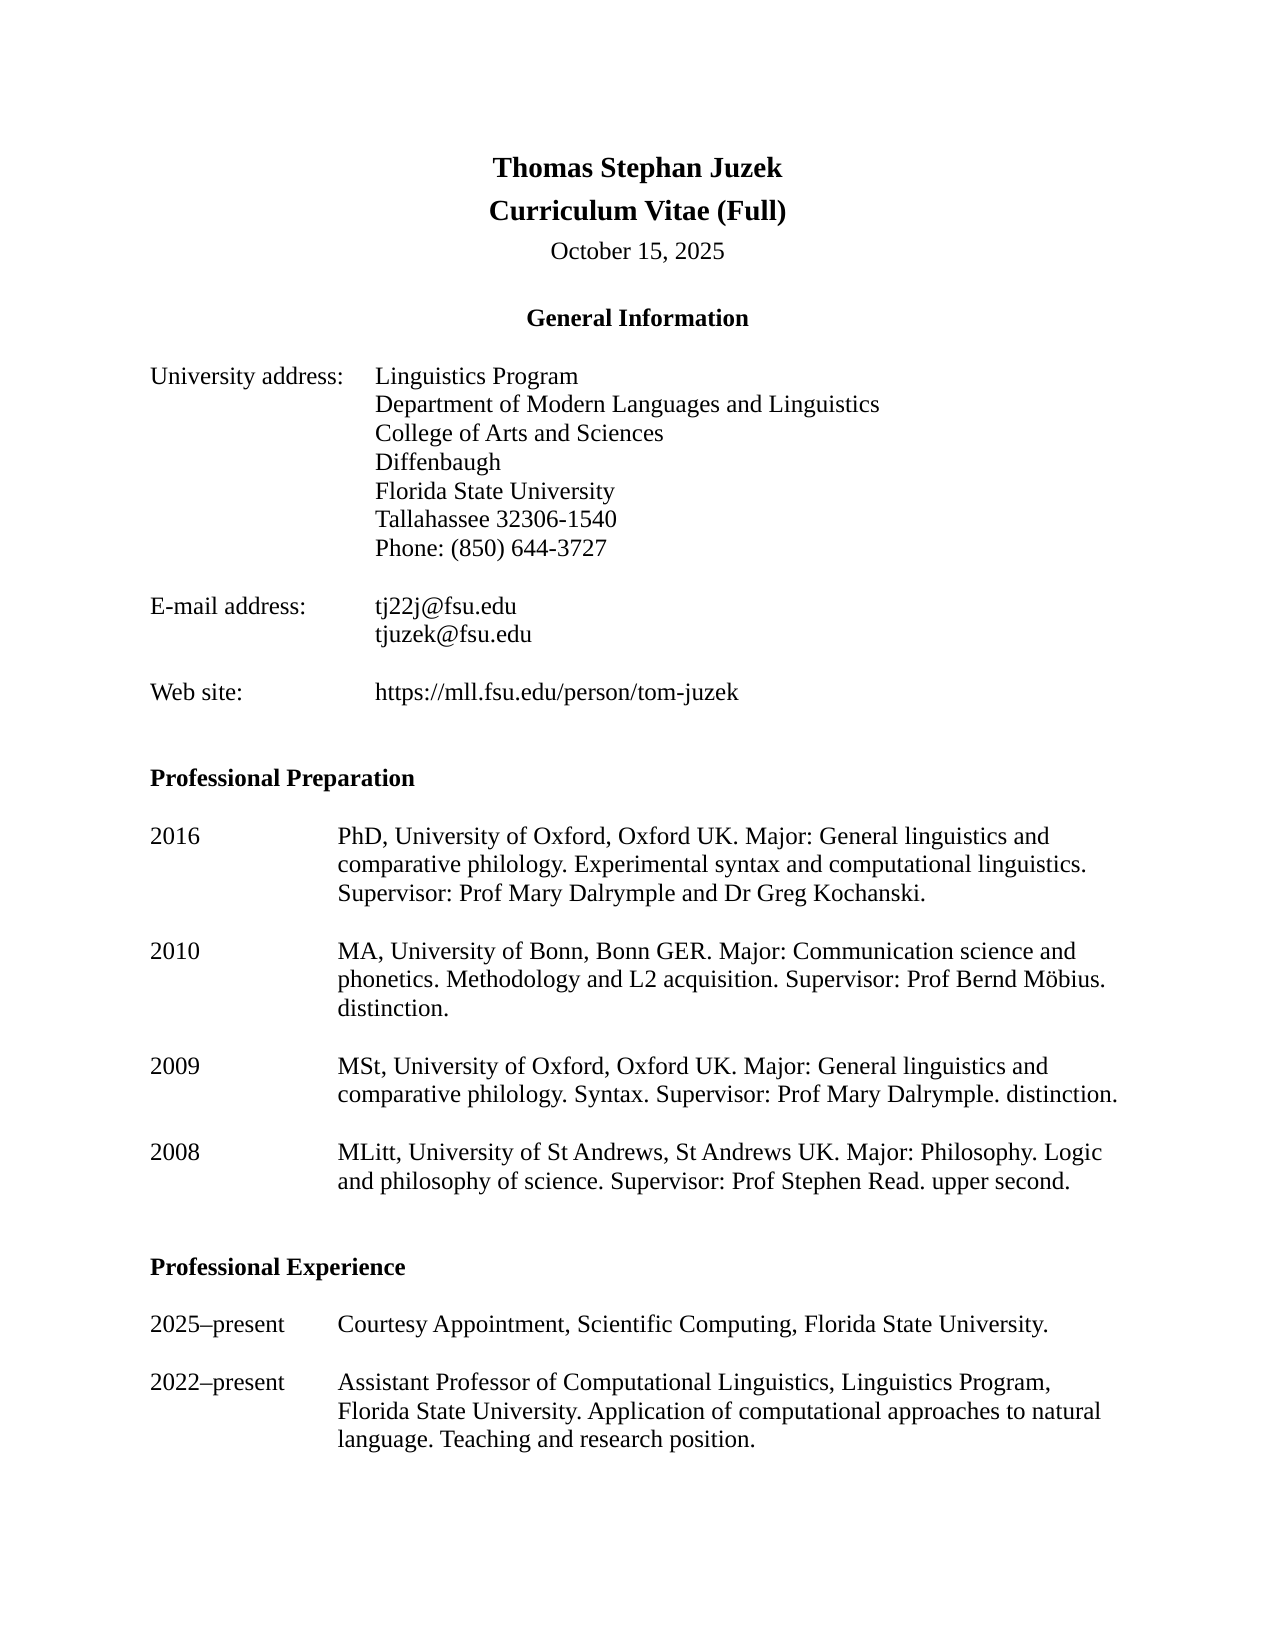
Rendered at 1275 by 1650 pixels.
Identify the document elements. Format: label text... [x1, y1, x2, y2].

text 2008 MLitt, University of St Andrews, St Andrews UK. Major: Philosophy. Logic and philosophy of science. Supervisor: Prof Stephen Read. upper second. [150, 1137, 1125, 1194]
text University address: Linguistics Program Department of Modern Languages and Linguistics College of Arts and Sciences Diffenbaugh Florida State University Tallahassee 32306-1540 Phone: (850) 644-3727 [150, 361, 1125, 591]
text Curriculum Vitae (Full) [150, 193, 1125, 227]
text tjuzek@fsu.edu [150, 619, 1125, 648]
text 2016 PhD, University of Oxford, Oxford UK. Major: General linguistics and comparative philology. Experimental syntax and computational linguistics. Supervisor: Prof Mary Dalrymple and Dr Greg Kochanski. [150, 821, 1125, 907]
text Thomas Stephan Juzek [150, 150, 1125, 183]
text 2025–present Courtesy Appointment, Scientific Computing, Florida State University. [150, 1309, 1125, 1338]
text General Information [150, 303, 1125, 332]
text Professional Experience [150, 1252, 1125, 1281]
text Web site: https://mll.fsu.edu/person/tom-juzek [150, 677, 1125, 706]
text E-mail address: tj22j@fsu.edu [150, 591, 1125, 619]
text 2010 MA, University of Bonn, Bonn GER. Major: Communication science and phonetics. Methodology and L2 acquisition. Supervisor: Prof Bernd Möbius. distinction. [150, 936, 1125, 1022]
text 2009 MSt, University of Oxford, Oxford UK. Major: General linguistics and comparative philology. Syntax. Supervisor: Prof Mary Dalrymple. distinction. [150, 1051, 1125, 1108]
text Professional Preparation [150, 763, 1125, 792]
text 2022–present Assistant Professor of Computational Linguistics, Linguistics Program, Florida State University. Application of computational approaches to natural language. Teaching and research position. [150, 1367, 1125, 1453]
text October 15, 2025 [150, 236, 1125, 265]
